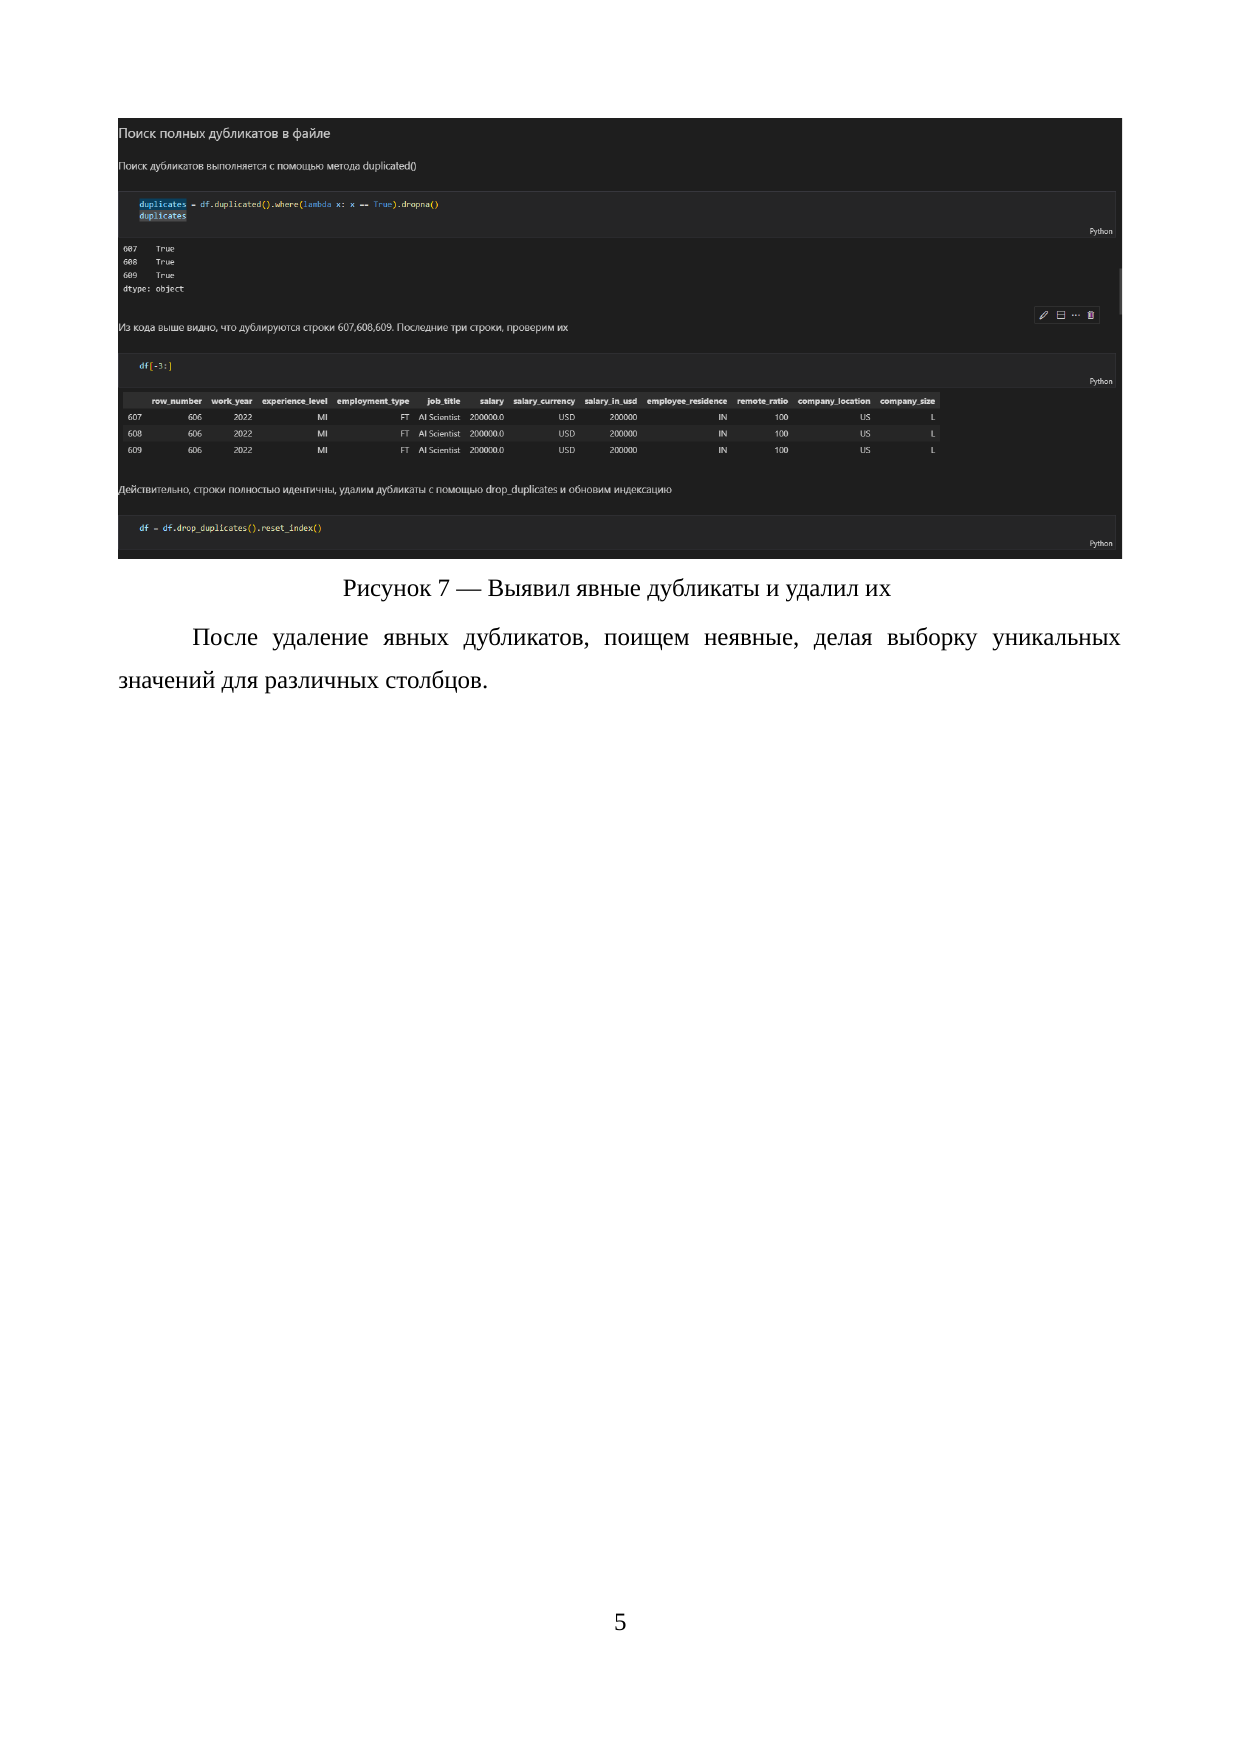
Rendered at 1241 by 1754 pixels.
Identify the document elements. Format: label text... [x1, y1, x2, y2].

text Рисунок 7 — Выявил явные дубликаты и удалил их [118, 559, 1122, 602]
picture [118, 118, 1123, 559]
text После удаление явных дубликатов, поищем неявные, делая выборку уникальных значений для различных столбцов. [118, 622, 1122, 694]
